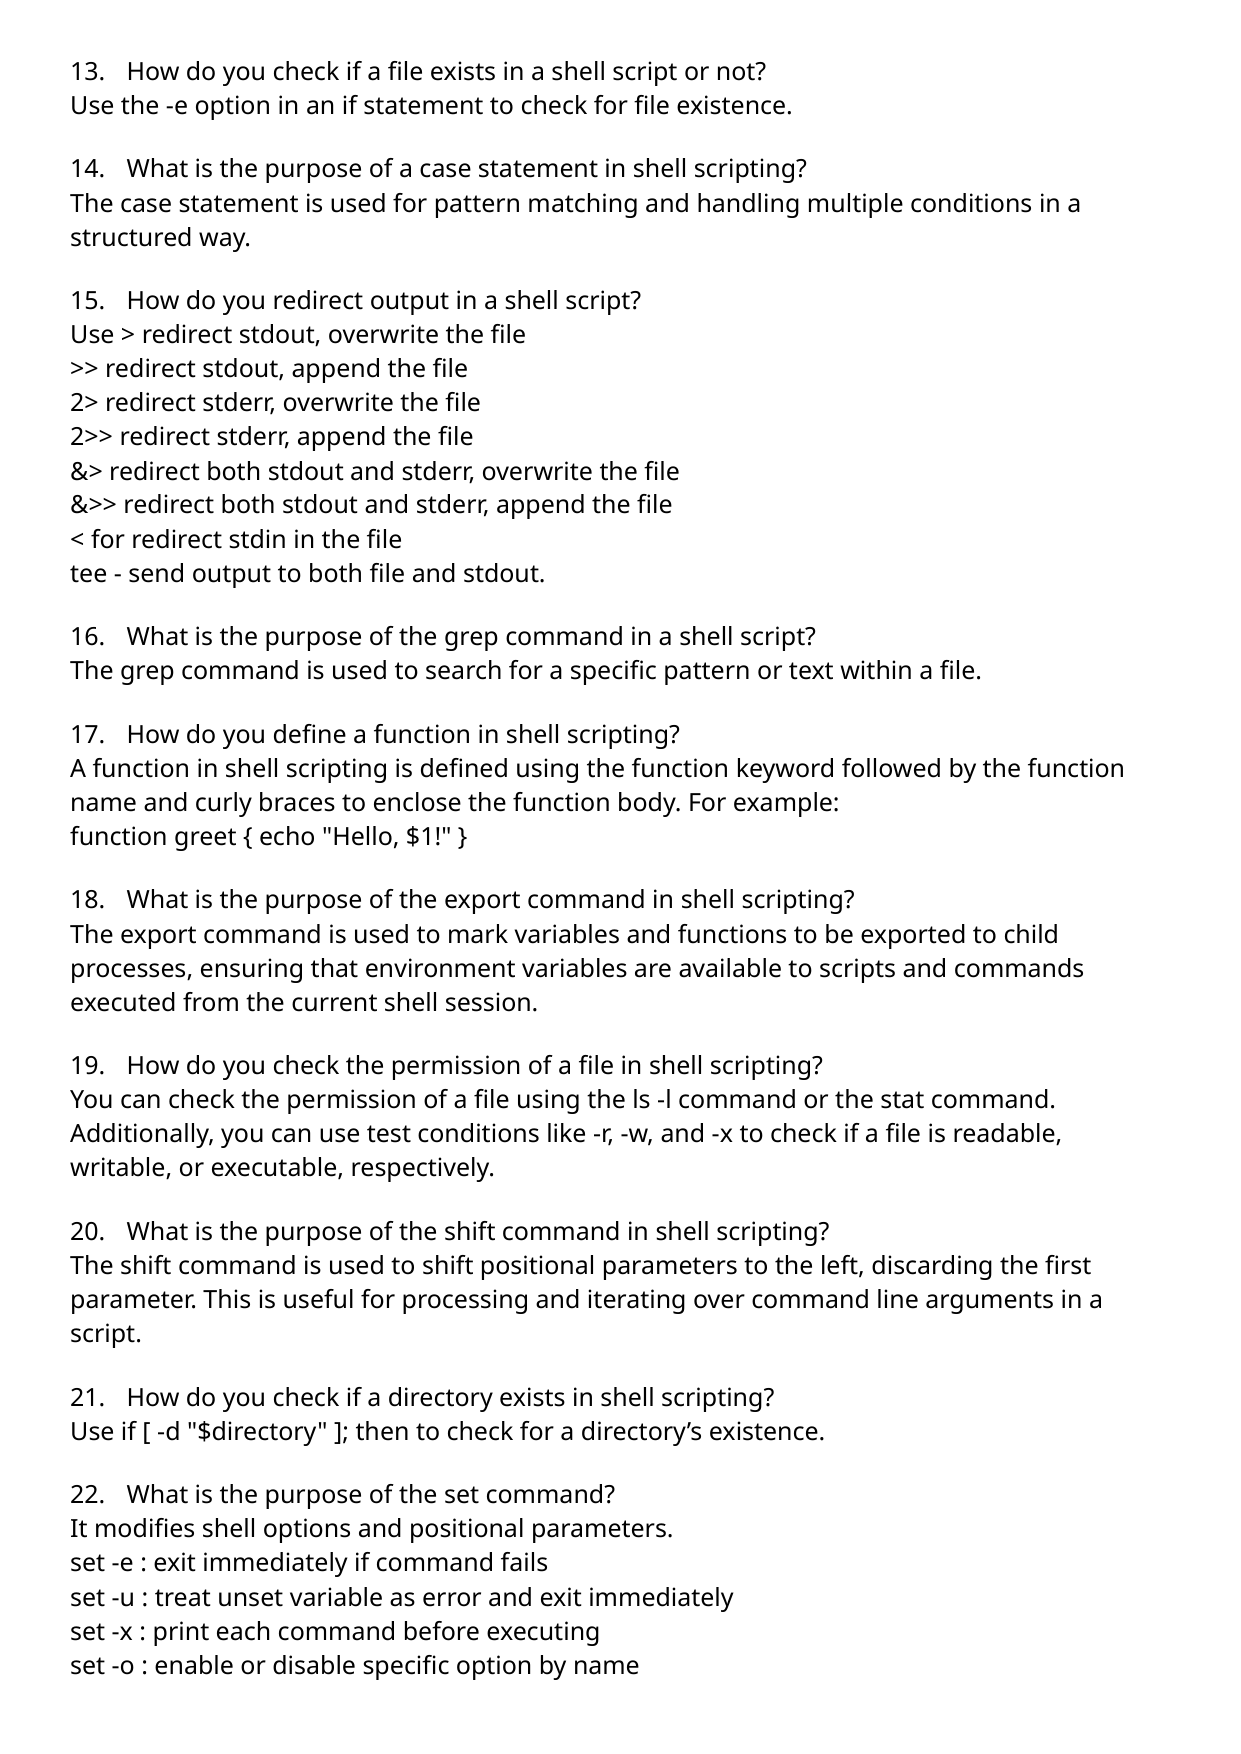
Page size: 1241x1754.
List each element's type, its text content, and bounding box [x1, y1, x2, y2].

list What is the purpose of a case statement in shell scripting? The case statement is used for pattern matching and handling multiple conditions in a structured way. [70, 151, 1129, 253]
list What is the purpose of the set command? It modifies shell options and positional parameters. set -e : exit immediately if command fails set -u : treat unset variable as error and exit immediately set -x : print each command before executing set -o : enable or disable specific option by name [70, 1477, 1129, 1681]
list How do you check if a directory exists in shell scripting? Use if [ -d "$directory" ]; then to check for a directory’s existence. [70, 1379, 1129, 1447]
list How do you check the permission of a file in shell scripting? You can check the permission of a file using the ls -l command or the stat command. Additionally, you can use test conditions like -r, -w, and -x to check if a file is readable, writable, or executable, respectively. [70, 1048, 1129, 1184]
list How do you define a function in shell scripting? A function in shell scripting is defined using the function keyword followed by the function name and curly braces to enclose the function body. For example: function greet { echo "Hello, $1!" } [70, 716, 1129, 853]
list How do you check if a file exists in a shell script or not? Use the -e option in an if statement to check for file existence. [70, 53, 1129, 122]
list How do you redirect output in a shell script? Use > redirect stdout, overwrite the file >> redirect stdout, append the file 2> redirect stderr, overwrite the file 2>> redirect stderr, append the file &> redirect both stdout and stderr, overwrite the file &>> redirect both stdout and stderr, append the file < for redirect stdin in the file tee - send output to both file and stdout. [70, 283, 1129, 589]
list What is the purpose of the grep command in a shell script? The grep command is used to search for a specific pattern or text within a file. [70, 619, 1129, 687]
list What is the purpose of the shift command in shell scripting? The shift command is used to shift positional parameters to the left, discarding the first parameter. This is useful for processing and iterating over command line arguments in a script. [70, 1214, 1129, 1350]
list What is the purpose of the export command in shell scripting? The export command is used to mark variables and functions to be exported to child processes, ensuring that environment variables are available to scripts and commands executed from the current shell session. [70, 882, 1129, 1018]
